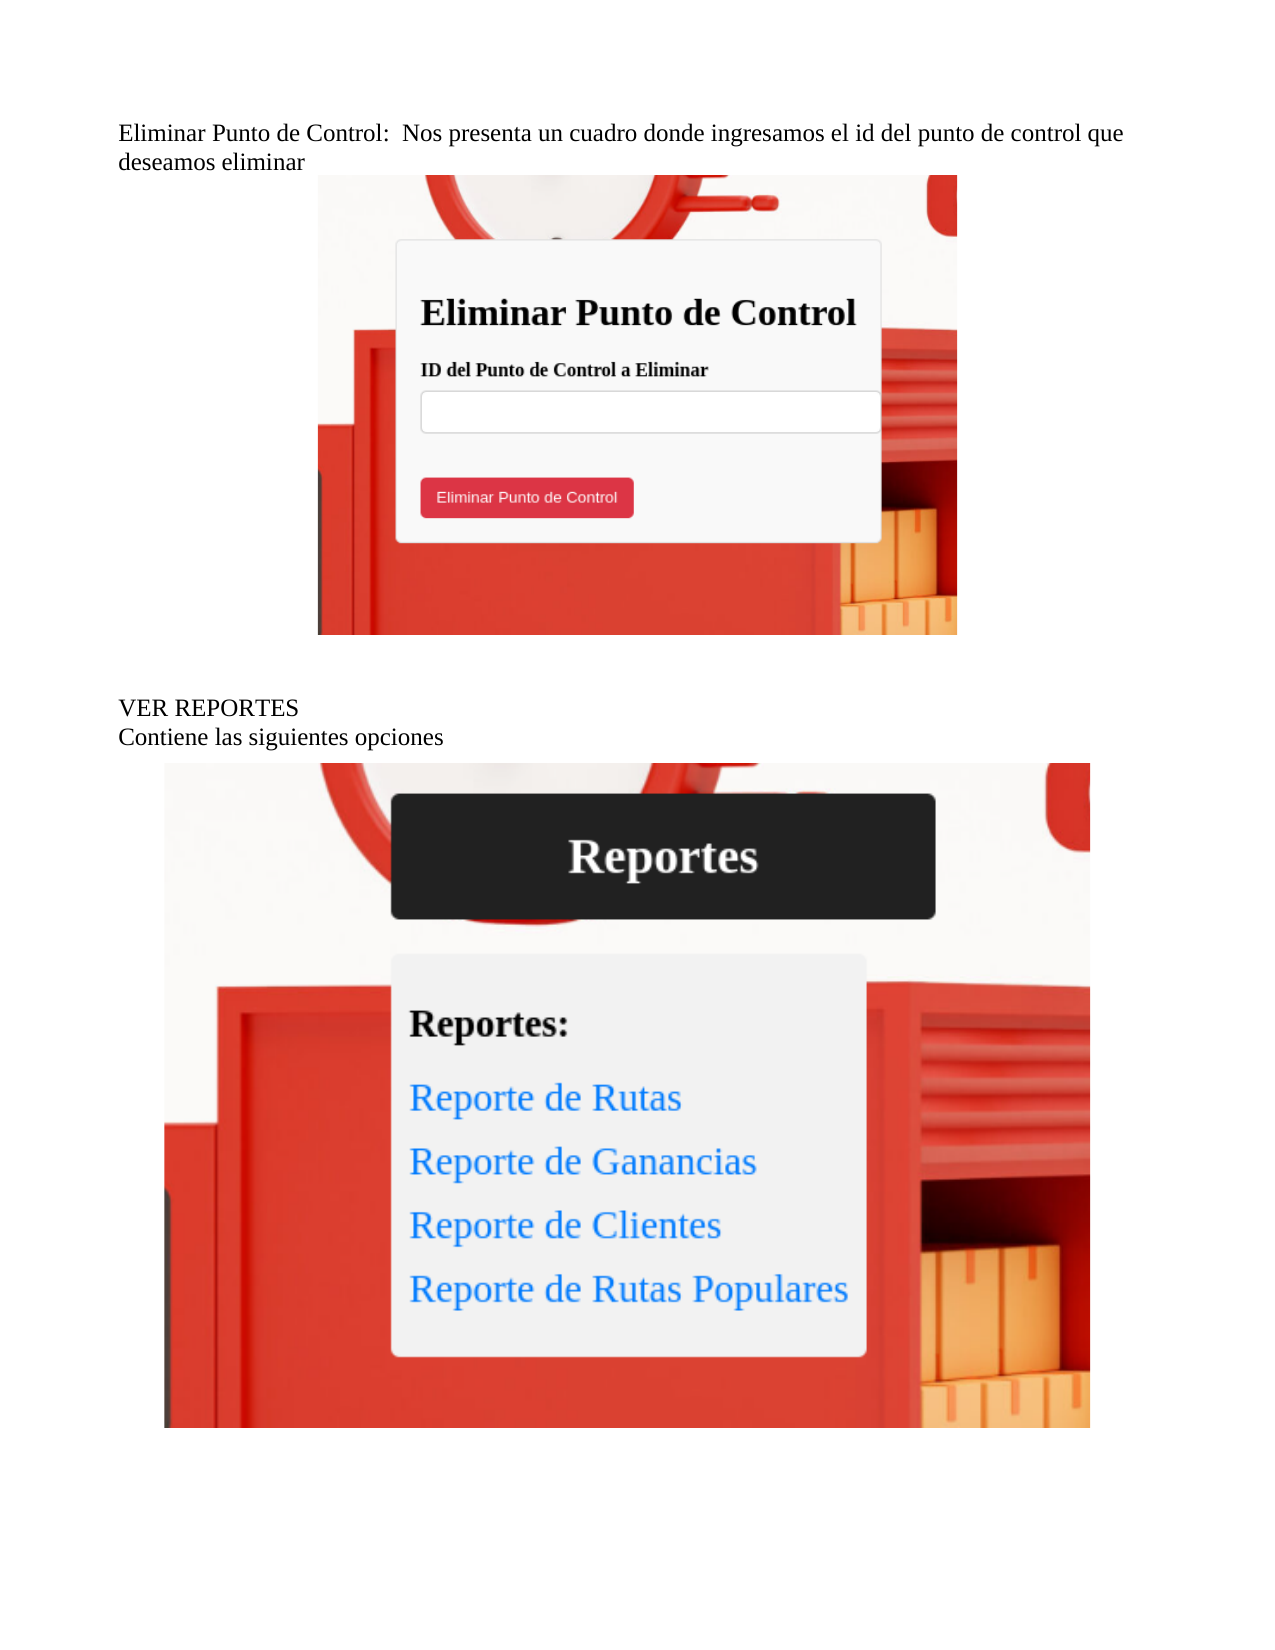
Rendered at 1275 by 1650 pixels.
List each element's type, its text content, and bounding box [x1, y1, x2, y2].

text Contiene las siguientes opciones [118, 722, 1157, 751]
text VER REPORTES [118, 693, 1157, 722]
picture [164, 763, 1091, 1428]
picture [317, 175, 958, 635]
text Eliminar Punto de Control: Nos presenta un cuadro donde ingresamos el id del punto de control que deseamos eliminar [118, 118, 1157, 176]
